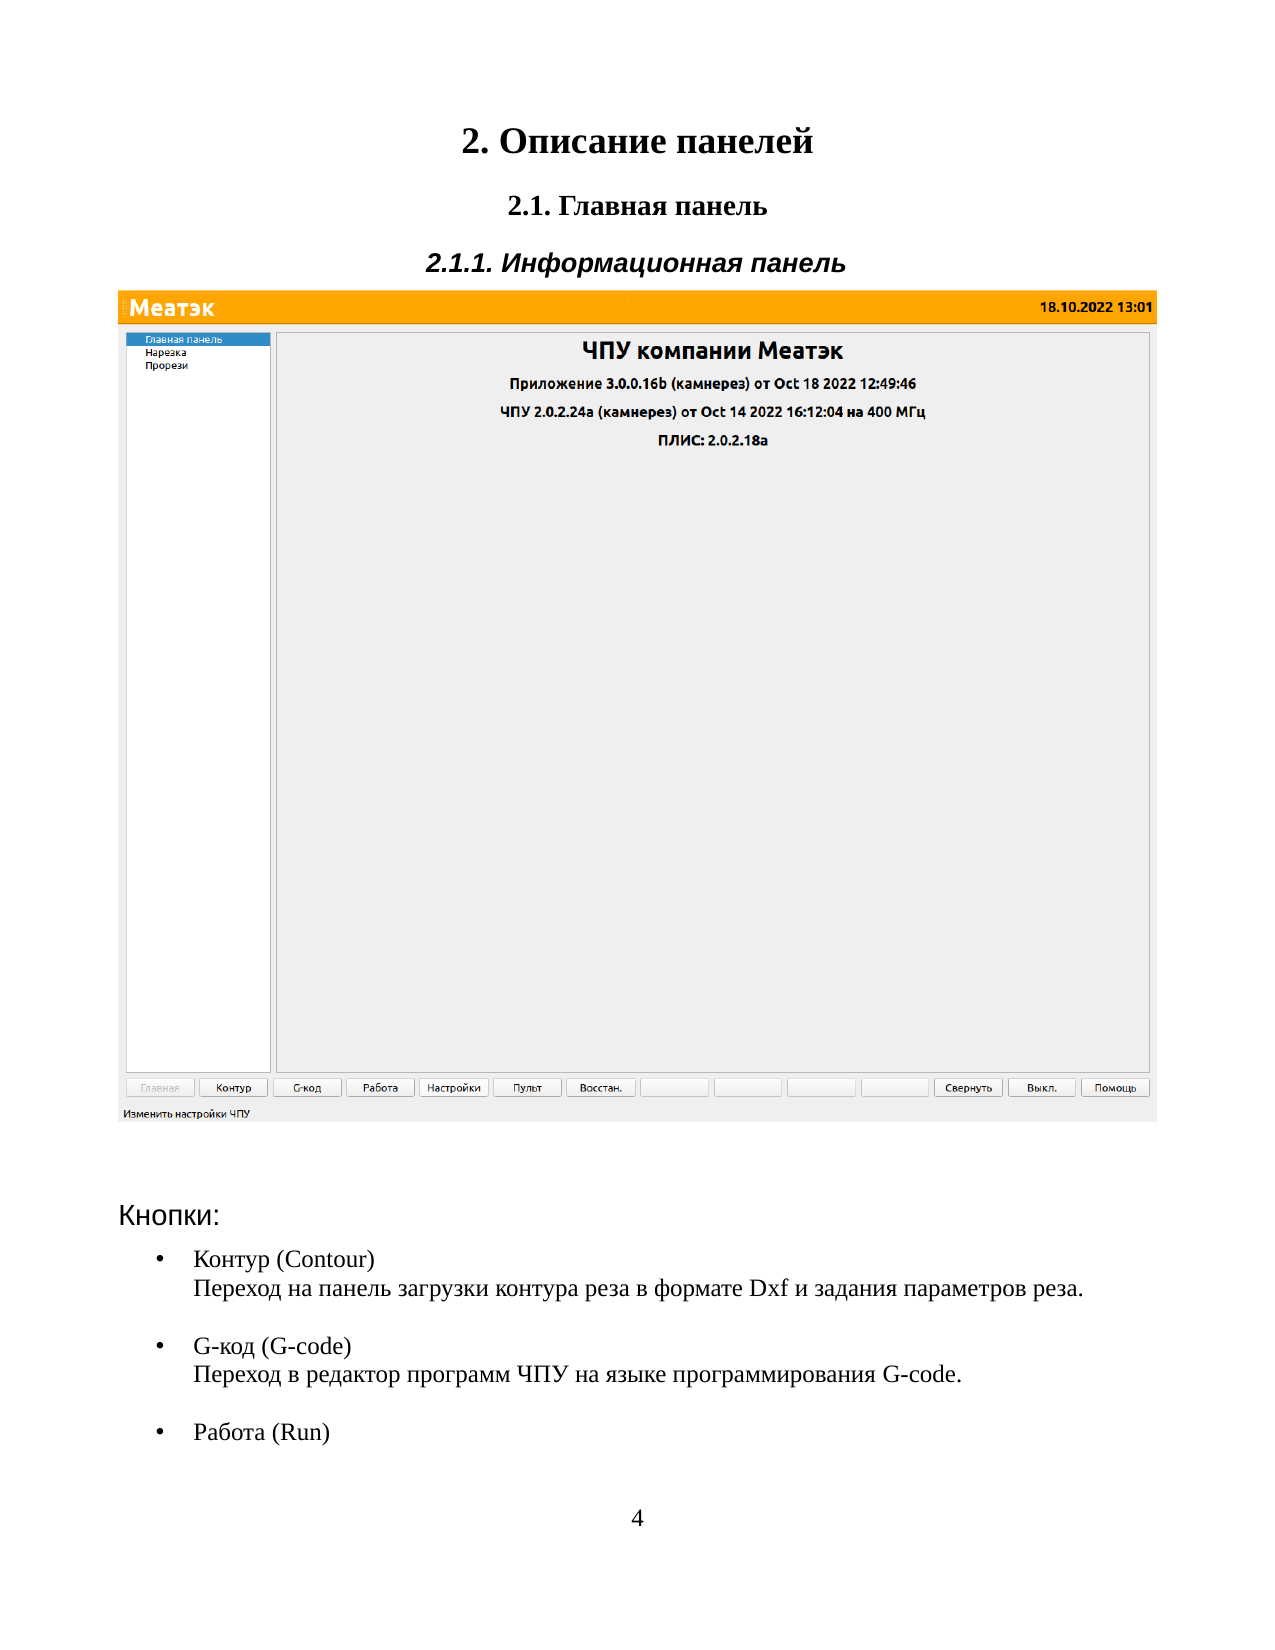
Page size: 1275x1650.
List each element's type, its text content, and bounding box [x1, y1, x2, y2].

list Работа (Run) [156, 1417, 1157, 1446]
list G-код (G-code) [156, 1331, 1157, 1359]
subtitle 2. Описание панелей [118, 118, 1157, 161]
subtitle 2.1.1. Информационная панель [118, 247, 1157, 278]
subtitle Кнопки: [118, 1198, 1157, 1232]
list Переход в редактор программ ЧПУ на языке программирования G-code. [156, 1359, 1157, 1388]
picture [118, 290, 1157, 1122]
list Контур (Contour) [156, 1244, 1157, 1273]
subtitle 2.1. Главная панель [118, 188, 1157, 222]
list Переход на панель загрузки контура реза в формате Dxf и задания параметров реза. [156, 1273, 1157, 1302]
